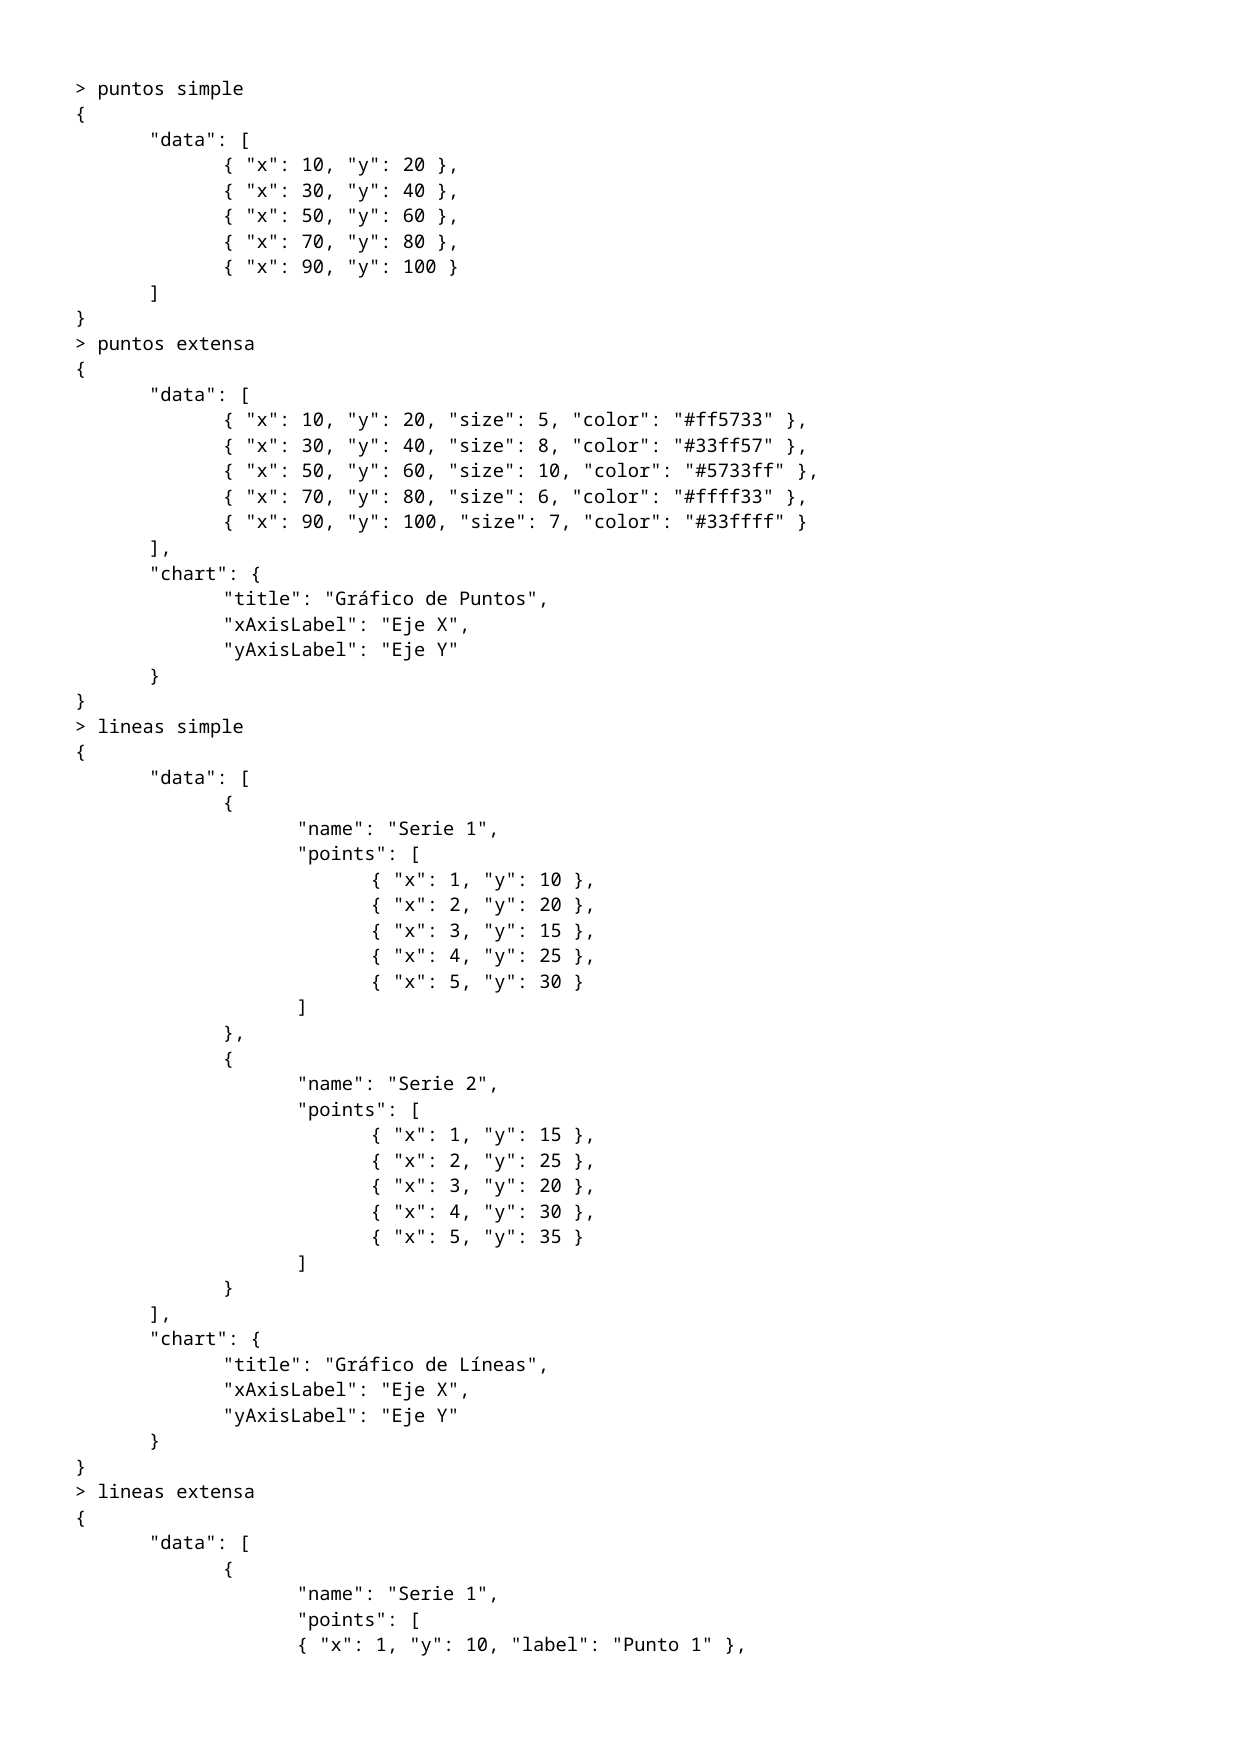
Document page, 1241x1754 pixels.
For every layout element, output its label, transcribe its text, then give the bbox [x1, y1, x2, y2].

text > puntos simple { "data": [ { "x": 10, "y": 20 }, { "x": 30, "y": 40 }, { "x": 50, "y": 60 }, { "x": 70, "y": 80 }, { "x": 90, "y": 100 } ] } > puntos extensa { "data": [ { "x": 10, "y": 20, "size": 5, "color": "#ff5733" }, { "x": 30, "y": 40, "size": 8, "color": "#33ff57" }, { "x": 50, "y": 60, "size": 10, "color": "#5733ff" }, { "x": 70, "y": 80, "size": 6, "color": "#ffff33" }, { "x": 90, "y": 100, "size": 7, "color": "#33ffff" } ], "chart": { "title": "Gráfico de Puntos", "xAxisLabel": "Eje X", "yAxisLabel": "Eje Y" } } > lineas simple { "data": [ { "name": "Serie 1", "points": [ { "x": 1, "y": 10 }, { "x": 2, "y": 20 }, { "x": 3, "y": 15 }, { "x": 4, "y": 25 }, { "x": 5, "y": 30 } ] }, { "name": "Serie 2", "points": [ { "x": 1, "y": 15 }, { "x": 2, "y": 25 }, { "x": 3, "y": 20 }, { "x": 4, "y": 30 }, { "x": 5, "y": 35 } ] } ], "chart": { "title": "Gráfico de Líneas", "xAxisLabel": "Eje X", "yAxisLabel": "Eje Y" } } > lineas extensa { "data": [ { "name": "Serie 1", "points": [ { "x": 1, "y": 10, "label": "Punto 1" }, [75, 75, 1165, 1657]
